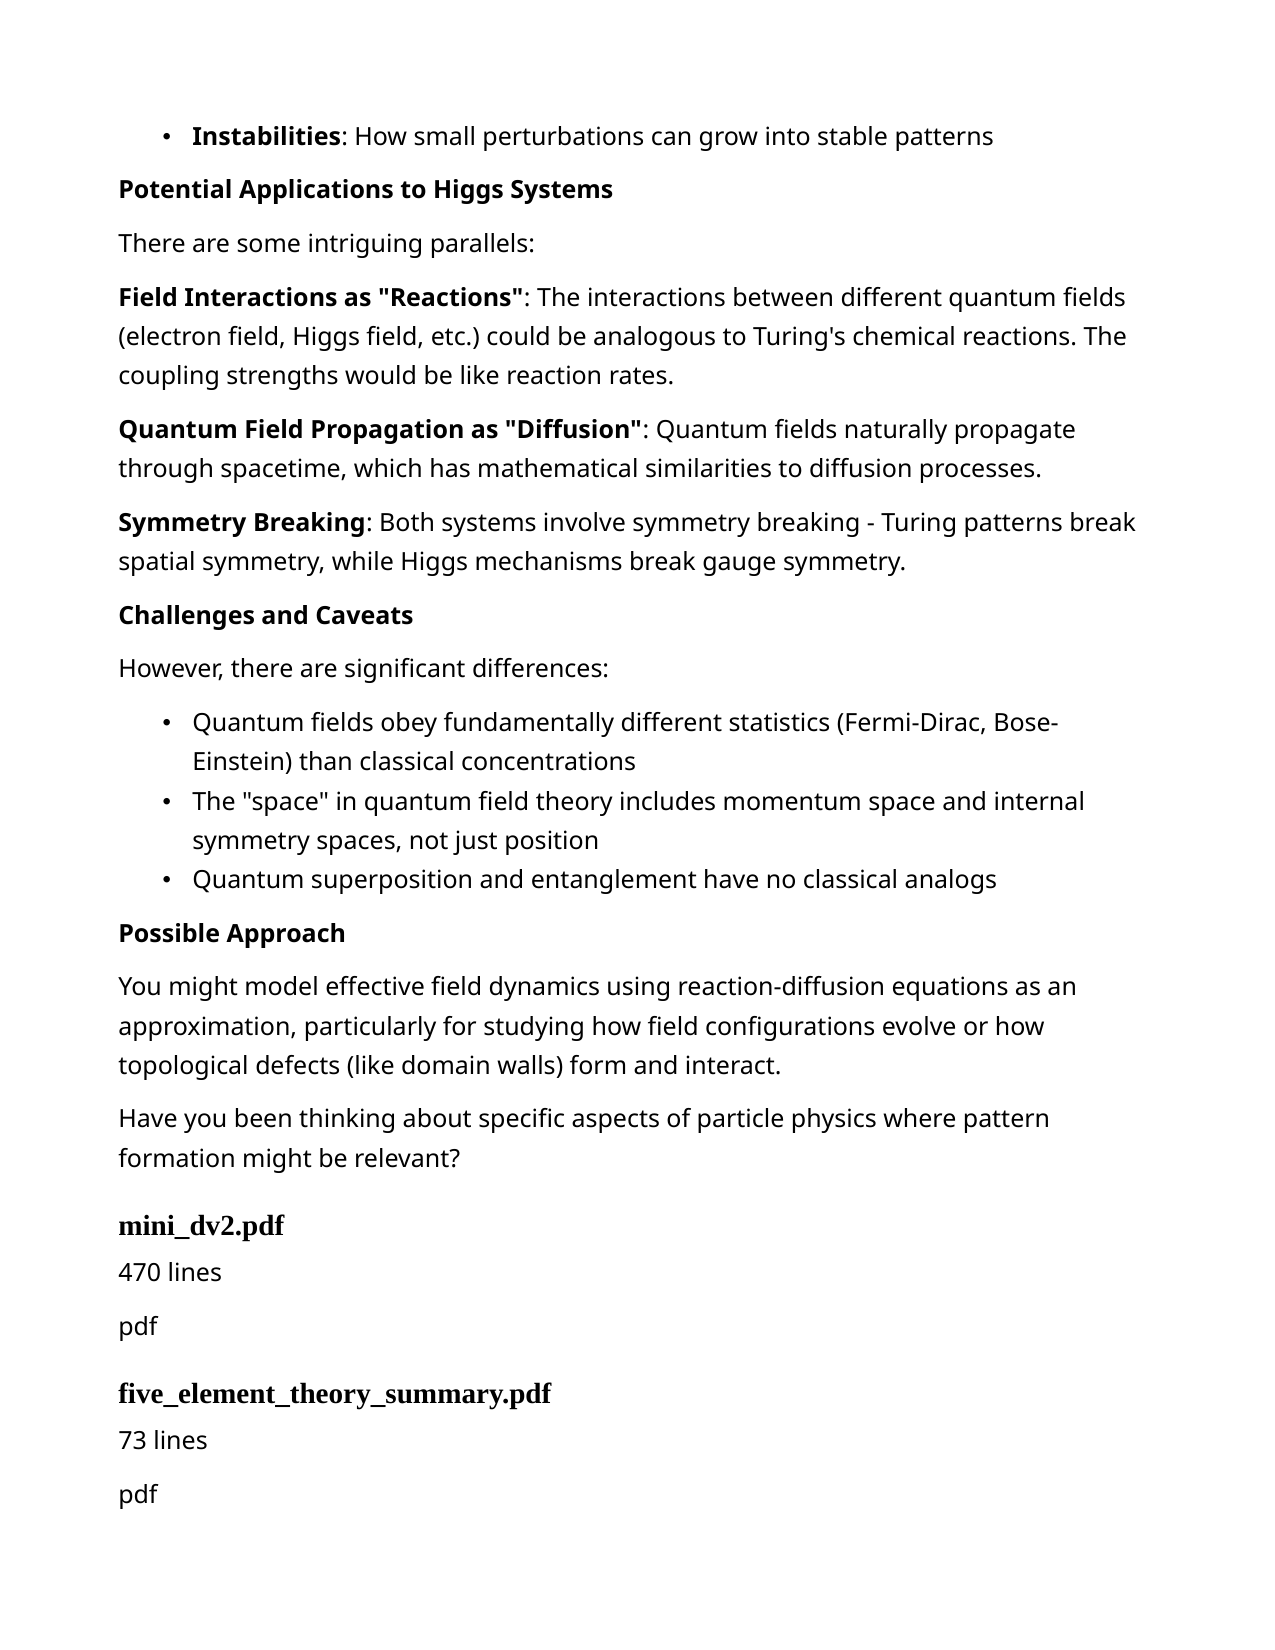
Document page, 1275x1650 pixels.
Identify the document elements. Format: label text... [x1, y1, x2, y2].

text Possible Approach [118, 915, 1157, 949]
text Have you been thinking about specific aspects of particle physics where pattern formation might be relevant? [118, 1101, 1157, 1174]
text Potential Applications to Higgs Systems [118, 172, 1157, 206]
text 73 lines [118, 1423, 1157, 1457]
text Quantum Field Propagation as "Diffusion": Quantum fields naturally propagate through spacetime, which has mathematical similarities to diffusion processes. [118, 411, 1157, 485]
text However, there are significant differences: [118, 651, 1157, 685]
text Symmetry Breaking: Both systems involve symmetry breaking - Turing patterns break spatial symmetry, while Higgs mechanisms break gauge symmetry. [118, 504, 1157, 578]
text Field Interactions as "Reactions": The interactions between different quantum fields (electron field, Higgs field, etc.) could be analogous to Turing's chemical reactions. The coupling strengths would be like reaction rates. [118, 279, 1157, 392]
subtitle mini_dv2.pdf [118, 1208, 1157, 1242]
subtitle five_element_theory_summary.pdf [118, 1377, 1157, 1410]
list Quantum fields obey fundamentally different statistics (Fermi-Dirac, Bose-Einstein) than classical concentrations [162, 705, 1157, 778]
text pdf [118, 1308, 1157, 1342]
list The "space" in quantum field theory includes momentum space and internal symmetry spaces, not just position [162, 783, 1157, 856]
text Challenges and Caveats [118, 597, 1157, 631]
text 470 lines [118, 1254, 1157, 1289]
text You might model effective field dynamics using reaction-diffusion equations as an approximation, particularly for studying how field configurations evolve or how topological defects (like domain walls) form and interact. [118, 969, 1157, 1081]
text pdf [118, 1476, 1157, 1511]
list Quantum superposition and entanglement have no classical analogs [162, 861, 1157, 896]
list Instabilities: How small perturbations can grow into stable patterns [162, 118, 1157, 152]
text There are some intriguing parallels: [118, 226, 1157, 260]
